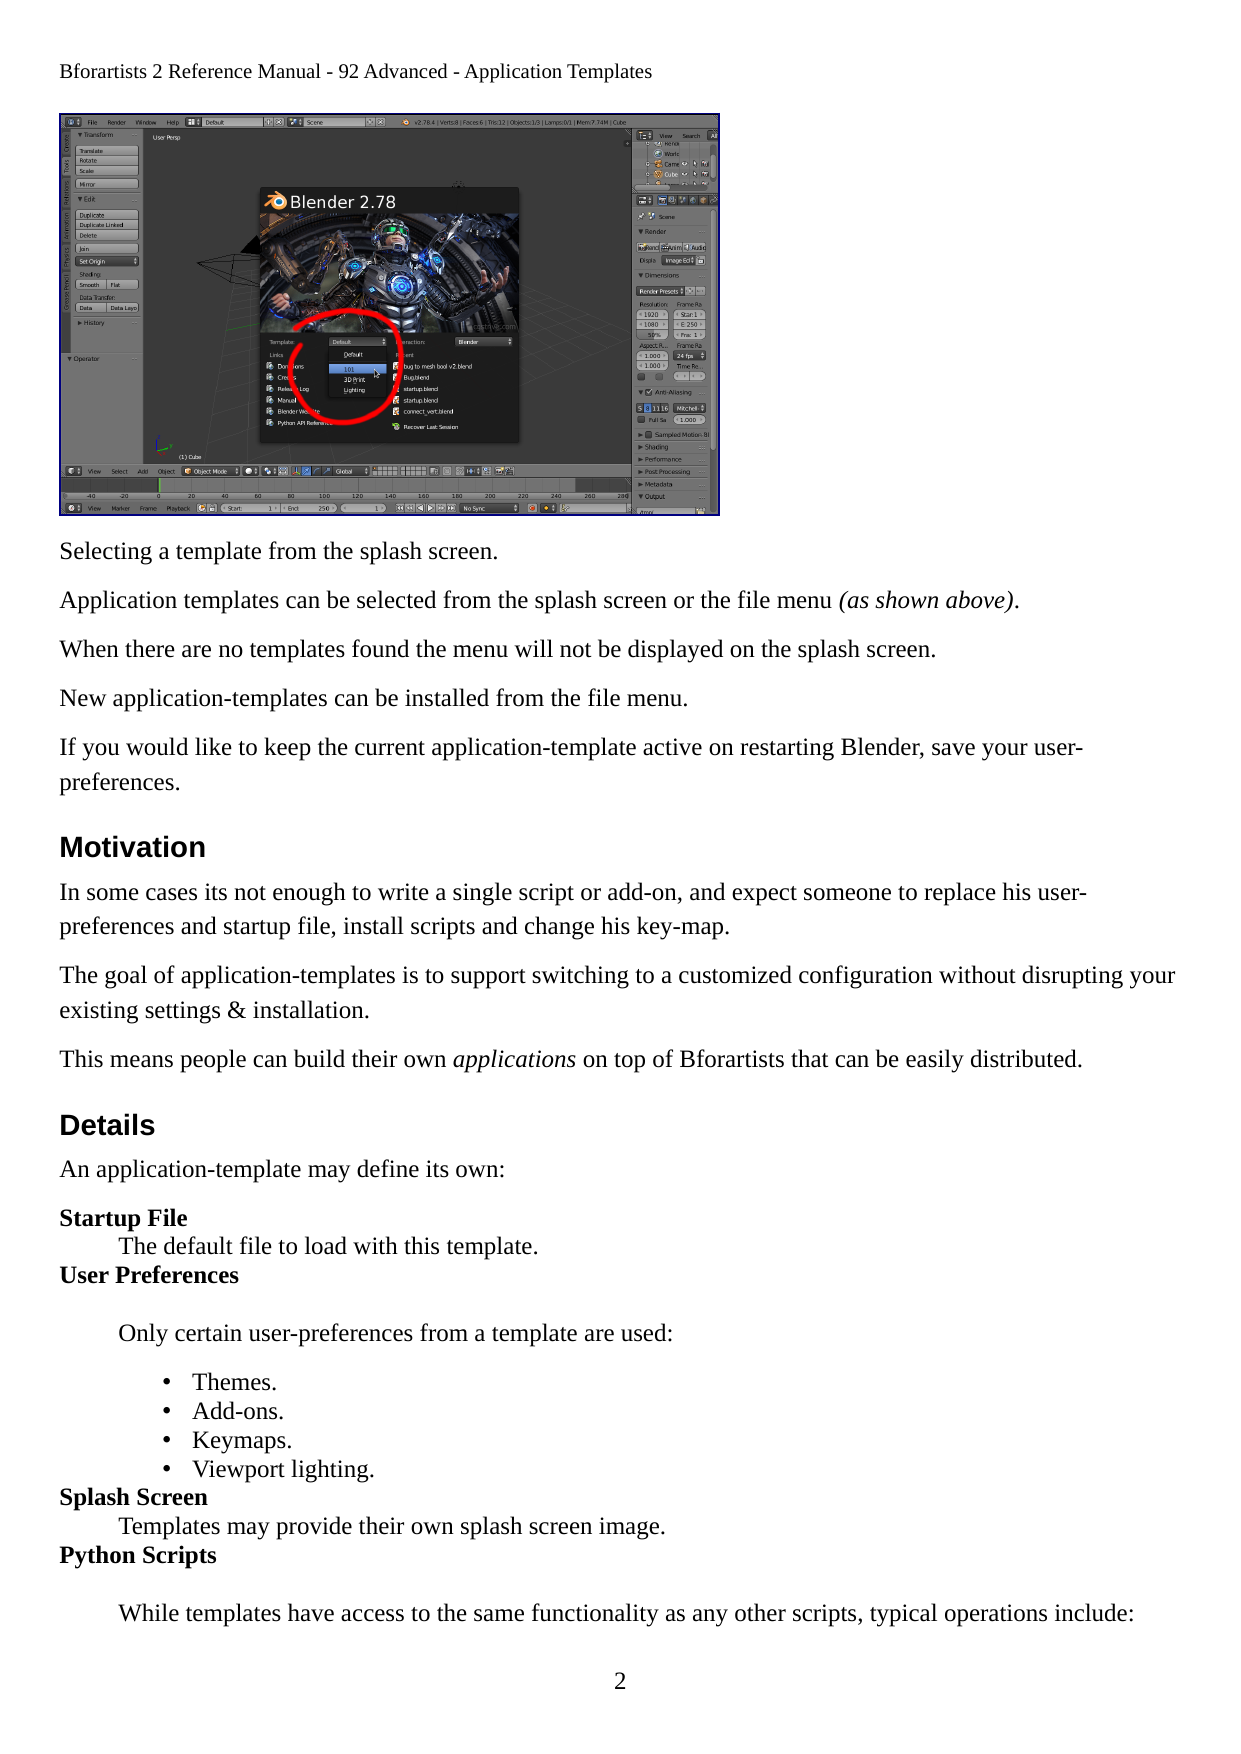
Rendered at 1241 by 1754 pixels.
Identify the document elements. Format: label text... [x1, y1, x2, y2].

list Templates may provide their own splash screen image. [118, 1511, 1181, 1540]
text Only certain user-preferences from a template are used: [118, 1318, 1181, 1347]
list The default file to load with this template. [118, 1231, 1181, 1260]
subtitle Splash Screen [59, 1482, 1181, 1511]
subtitle Details [59, 1107, 1181, 1141]
subtitle Motivation [59, 830, 1181, 864]
text If you would like to keep the current application-template active on restarting Blender, save your user-preferences. [59, 732, 1181, 796]
subtitle Startup File [59, 1203, 1181, 1231]
list Keymaps. [162, 1425, 1181, 1454]
text New application-templates can be installed from the file menu. [59, 683, 1181, 712]
text When there are no templates found the menu will not be displayed on the splash screen. [59, 634, 1181, 663]
list Viewport lighting. [162, 1454, 1181, 1482]
text This means people can build their own applications on top of Bforartists that can be easily distributed. [59, 1044, 1181, 1072]
subtitle User Preferences [59, 1260, 1181, 1289]
text The goal of application-templates is to support switching to a customized configuration without disrupting your existing settings & installation. [59, 960, 1181, 1023]
subtitle Python Scripts [59, 1540, 1181, 1569]
list Themes. [162, 1367, 1181, 1396]
text An application-template may define its own: [59, 1154, 1181, 1182]
text Selecting a template from the splash screen. [59, 536, 1181, 565]
text While templates have access to the same functionality as any other scripts, typical operations include: [118, 1598, 1181, 1627]
text Application templates can be selected from the splash screen or the file menu (as shown above). [59, 585, 1181, 614]
list Add-ons. [162, 1396, 1181, 1425]
picture [61, 114, 718, 514]
text In some cases its not enough to write a single script or add-on, and expect someone to replace his user-preferences and startup file, install scripts and change his key-map. [59, 877, 1181, 940]
